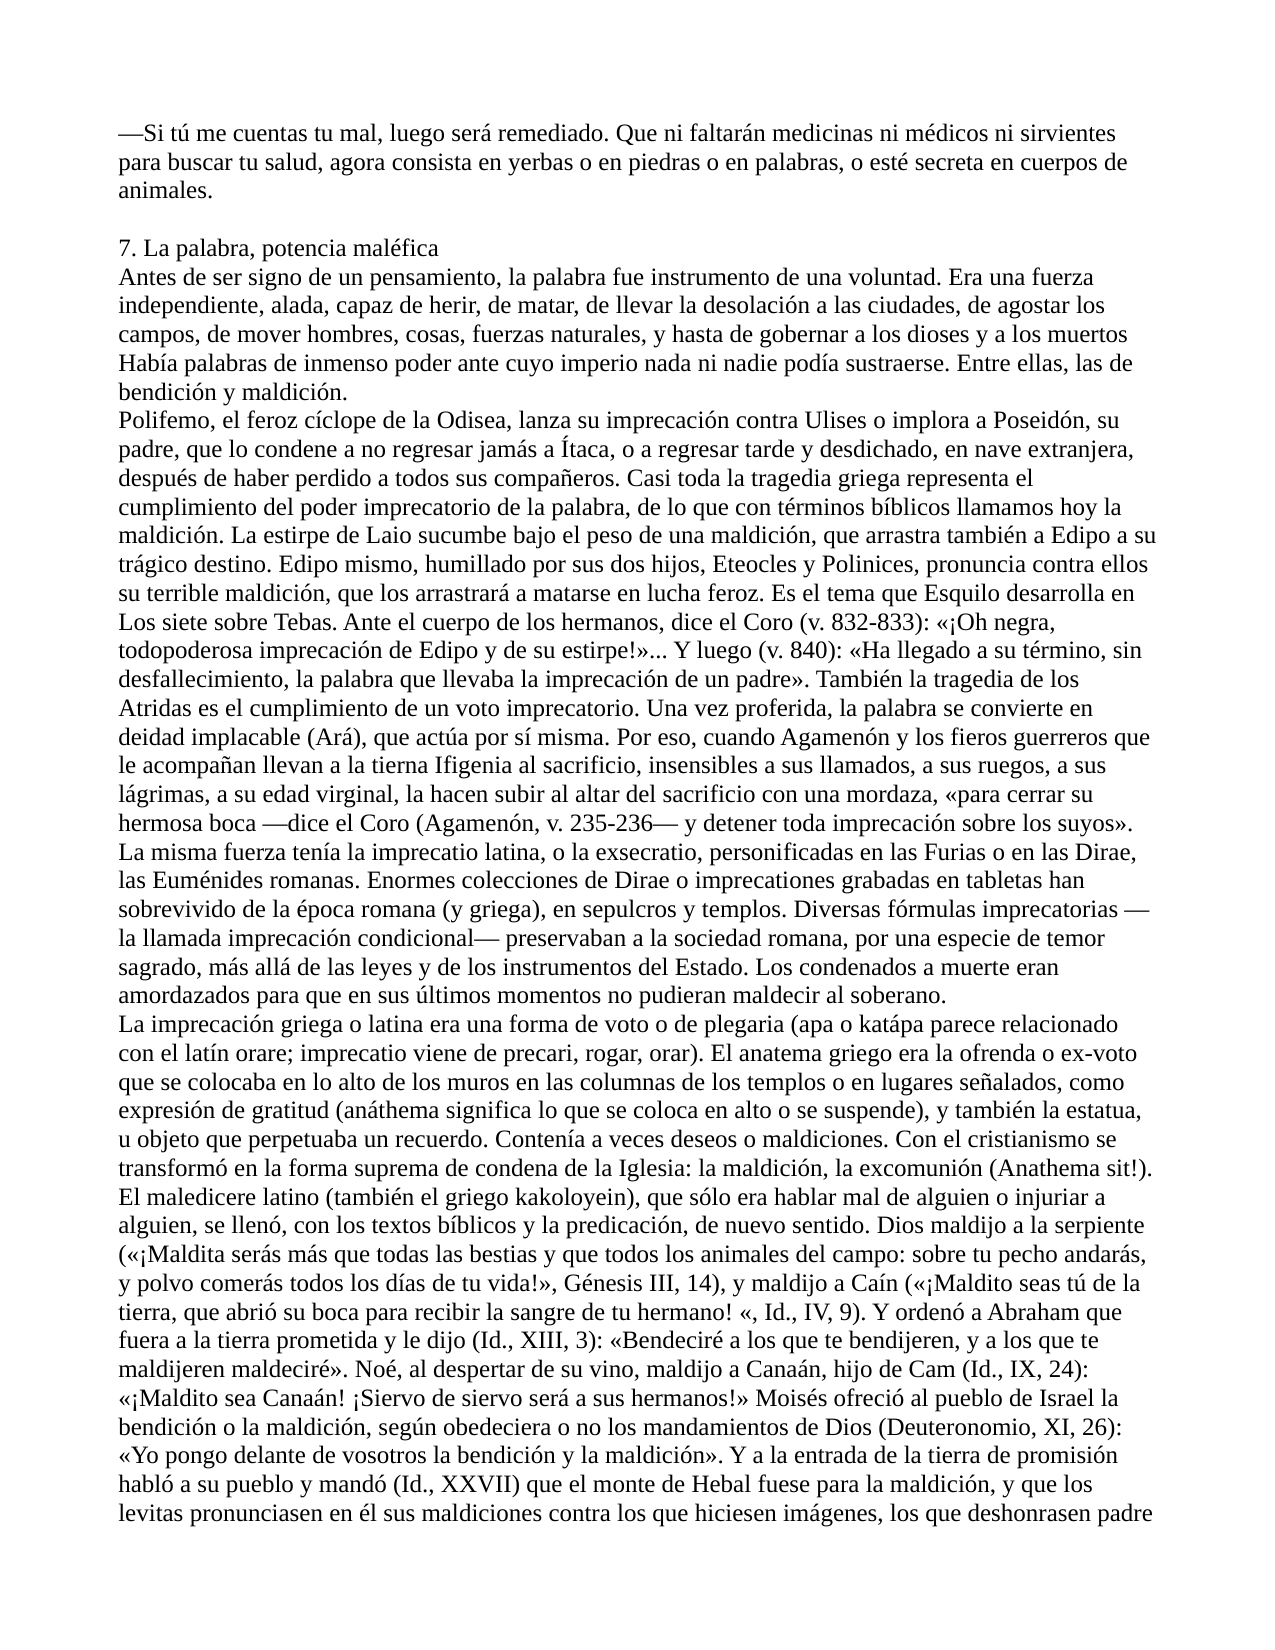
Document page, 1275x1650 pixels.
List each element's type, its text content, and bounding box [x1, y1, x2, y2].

text La misma fuerza tenía la imprecatio latina, o la exsecratio, personificadas en las Furias o en las Dirae, las Euménides romanas. Enormes colecciones de Dirae o imprecationes grabadas en tabletas han sobrevivido de la época romana (y griega), en sepulcros y templos. Diversas fórmulas imprecatorias —la llamada imprecación condicional— preservaban a la sociedad romana, por una especie de temor sagrado, más allá de las leyes y de los instrumentos del Estado. Los condenados a muerte eran amordazados para que en sus últimos momentos no pudieran maldecir al soberano. [118, 837, 1157, 1009]
text Polifemo, el feroz cíclope de la Odisea, lanza su imprecación contra Ulises o implora a Poseidón, su padre, que lo condene a no regresar jamás a Ítaca, o a regresar tarde y desdichado, en nave extranjera, después de haber perdido a todos sus compañeros. Casi toda la tragedia griega representa el cumplimiento del poder imprecatorio de la palabra, de lo que con términos bíblicos llamamos hoy la maldición. La estirpe de Laio sucumbe bajo el peso de una maldición, que arrastra también a Edipo a su trágico destino. Edipo mismo, humillado por sus dos hijos, Eteocles y Polinices, pronuncia contra ellos su terrible maldición, que los arrastrará a matarse en lucha feroz. Es el tema que Esquilo desarrolla en Los siete sobre Tebas. Ante el cuerpo de los hermanos, dice el Coro (v. 832-833): «¡Oh negra, todopoderosa imprecación de Edipo y de su estirpe!»... Y luego (v. 840): «Ha llegado a su término, sin desfallecimiento, la palabra que llevaba la imprecación de un padre». También la tragedia de los Atridas es el cumplimiento de un voto imprecatorio. Una vez proferida, la palabra se convierte en deidad implacable (Ará), que actúa por sí misma. Por eso, cuando Agamenón y los fieros guerreros que le acompañan llevan a la tierna Ifigenia al sacrificio, insensibles a sus llamados, a sus ruegos, a sus lágrimas, a su edad virginal, la hacen subir al altar del sacrificio con una mordaza, «para cerrar su hermosa boca —dice el Coro (Agamenón, v. 235-236— y detener toda imprecación sobre los suyos». [118, 406, 1157, 837]
text 7. La palabra, potencia maléfica [118, 233, 1157, 262]
text —Si tú me cuentas tu mal, luego será remediado. Que ni faltarán medicinas ni médicos ni sirvientes para buscar tu salud, agora consista en yerbas o en piedras o en palabras, o esté secreta en cuerpos de animales. [118, 118, 1157, 204]
text La imprecación griega o latina era una forma de voto o de plegaria (apa o katápa parece relacionado con el latín orare; imprecatio viene de precari, rogar, orar). El anatema griego era la ofrenda o ex-voto que se colocaba en lo alto de los muros en las columnas de los templos o en lugares señalados, como expresión de gratitud (anáthema significa lo que se coloca en alto o se suspende), y también la estatua, u objeto que perpetuaba un recuerdo. Contenía a veces deseos o maldiciones. Con el cristianismo se transformó en la forma suprema de condena de la Iglesia: la maldición, la excomunión (Anathema sit!). El maledicere latino (también el griego kakoloyein), que sólo era hablar mal de alguien o injuriar a alguien, se llenó, con los textos bíblicos y la predicación, de nuevo sentido. Dios maldijo a la serpiente («¡Maldita serás más que todas las bestias y que todos los animales del campo: sobre tu pecho andarás, y polvo comerás todos los días de tu vida!», Génesis III, 14), y maldijo a Caín («¡Maldito seas tú de la tierra, que abrió su boca para recibir la sangre de tu hermano! «, Id., IV, 9). Y ordenó a Abraham que fuera a la tierra prometida y le dijo (Id., XIII, 3): «Bendeciré a los que te bendijeren, y a los que te maldijeren maldeciré». Noé, al despertar de su vino, maldijo a Canaán, hijo de Cam (Id., IX, 24): «¡Maldito sea Canaán! ¡Siervo de siervo será a sus hermanos!» Moisés ofreció al pueblo de Israel la bendición o la maldición, según obedeciera o no los mandamientos de Dios (Deuteronomio, XI, 26): «Yo pongo delante de vosotros la bendición y la maldición». Y a la entrada de la tierra de promisión habló a su pueblo y mandó (Id., XXVII) que el monte de Hebal fuese para la maldición, y que los levitas pronunciasen en él sus maldiciones contra los que hiciesen imágenes, los que deshonrasen padre [118, 1009, 1157, 1527]
text Antes de ser signo de un pensamiento, la palabra fue instrumento de una voluntad. Era una fuerza independiente, alada, capaz de herir, de matar, de llevar la desolación a las ciudades, de agostar los campos, de mover hombres, cosas, fuerzas naturales, y hasta de gobernar a los dioses y a los muertos Había palabras de inmenso poder ante cuyo imperio nada ni nadie podía sustraerse. Entre ellas, las de bendición y maldición. [118, 262, 1157, 406]
